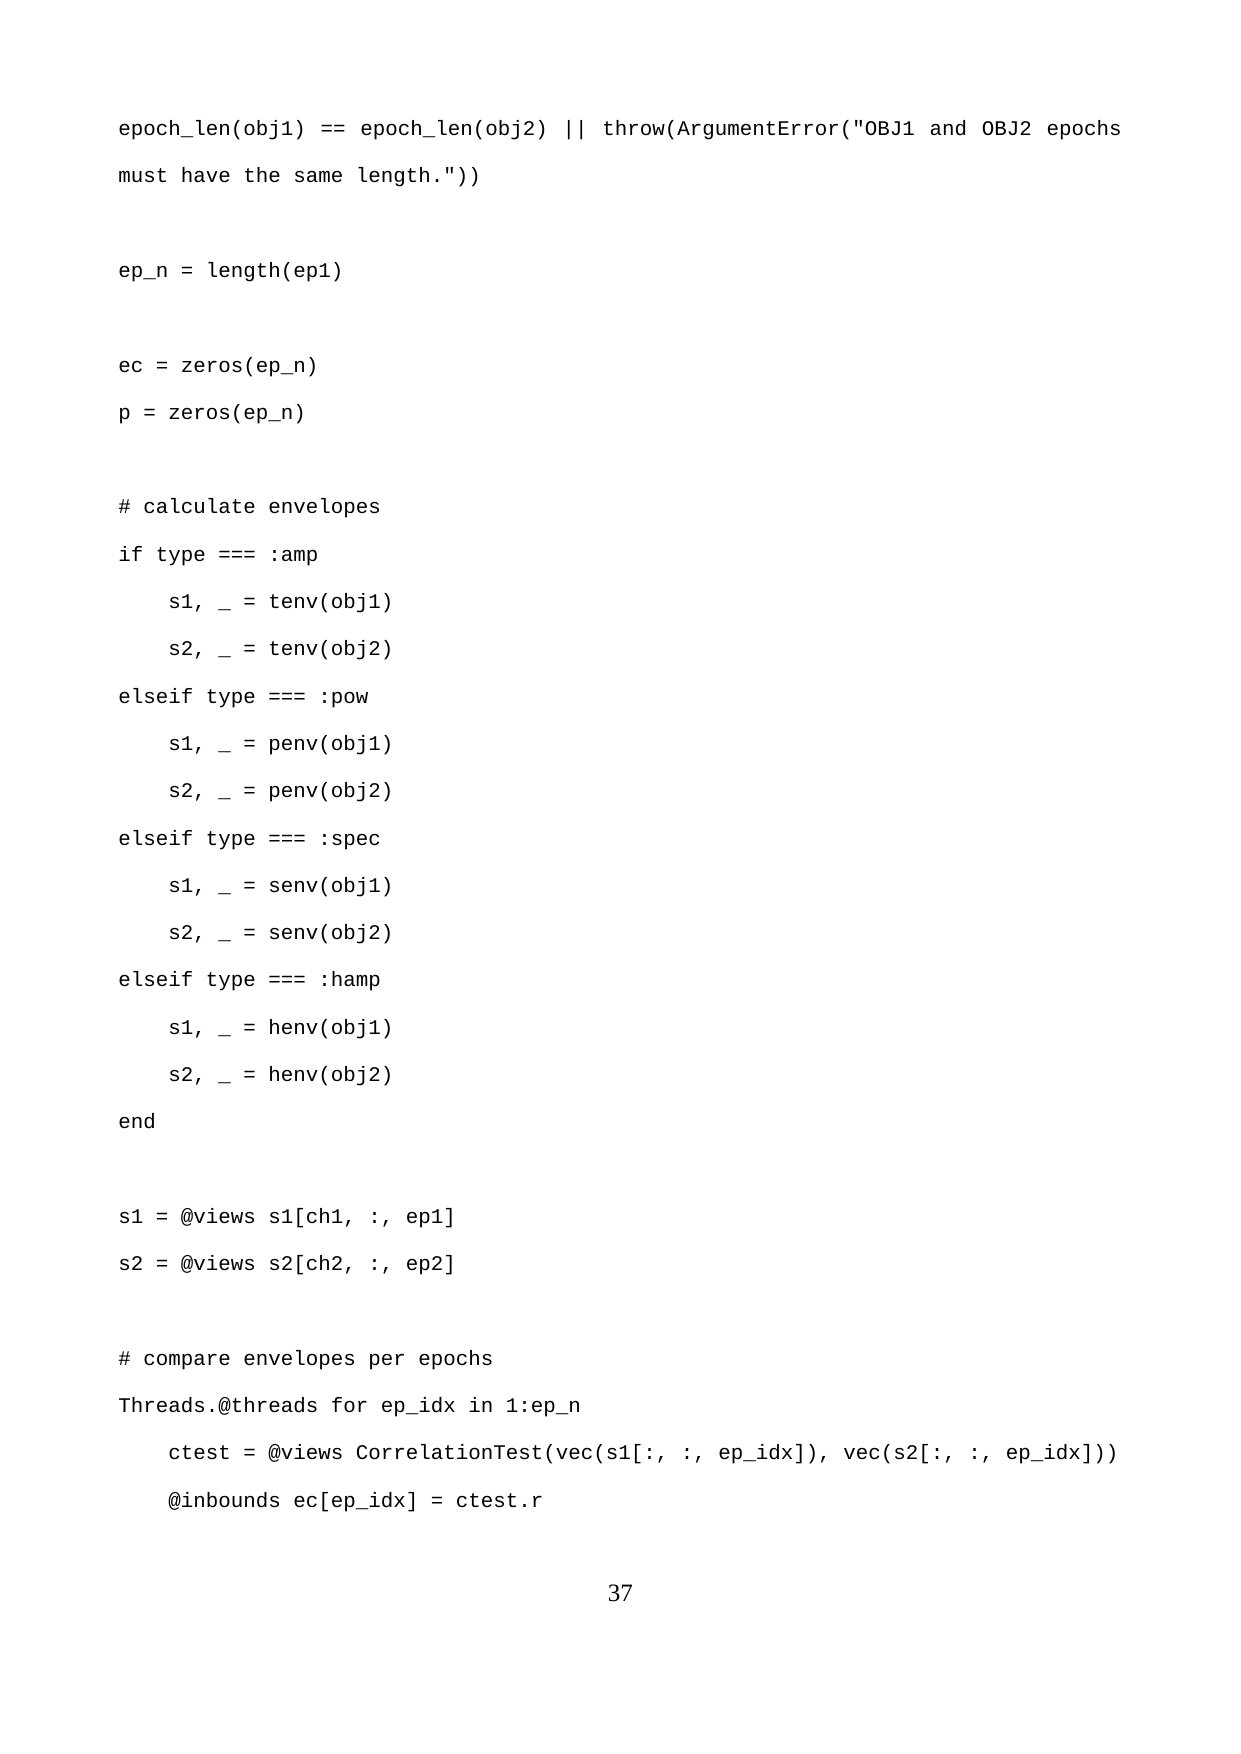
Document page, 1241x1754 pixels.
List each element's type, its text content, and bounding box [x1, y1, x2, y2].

text if type === :amp [118, 544, 1122, 567]
text elseif type === :hamp [118, 969, 1122, 993]
text s1, _ = penv(obj1) [118, 733, 1122, 757]
text s2, _ = penv(obj2) [118, 780, 1122, 804]
text @inbounds ec[ep_idx] = ctest.r [118, 1489, 1122, 1513]
text elseif type === :spec [118, 827, 1122, 851]
text s1, _ = tenv(obj1) [118, 591, 1122, 615]
text ctest = @views CorrelationTest(vec(s1[:, :, ep_idx]), vec(s2[:, :, ep_idx])) [118, 1442, 1122, 1466]
text Threads.@threads for ep_idx in 1:ep_n [118, 1395, 1122, 1419]
text s2, _ = henv(obj2) [118, 1064, 1122, 1088]
text elseif type === :pow [118, 686, 1122, 709]
text ec = zeros(ep_n) [118, 354, 1122, 378]
text end [118, 1111, 1122, 1135]
text s1 = @views s1[ch1, :, ep1] [118, 1206, 1122, 1229]
text p = zeros(ep_n) [118, 402, 1122, 426]
text s2, _ = tenv(obj2) [118, 638, 1122, 662]
text # calculate envelopes [118, 496, 1122, 520]
text ep_n = length(ep1) [118, 260, 1122, 284]
text epoch_len(obj1) == epoch_len(obj2) || throw(ArgumentError("OBJ1 and OBJ2 epochs must have the same length.")) [118, 118, 1122, 189]
text s1, _ = henv(obj1) [118, 1017, 1122, 1040]
text # compare envelopes per epochs [118, 1348, 1122, 1371]
text s2, _ = senv(obj2) [118, 922, 1122, 946]
text s1, _ = senv(obj1) [118, 875, 1122, 898]
text s2 = @views s2[ch2, :, ep2] [118, 1253, 1122, 1277]
